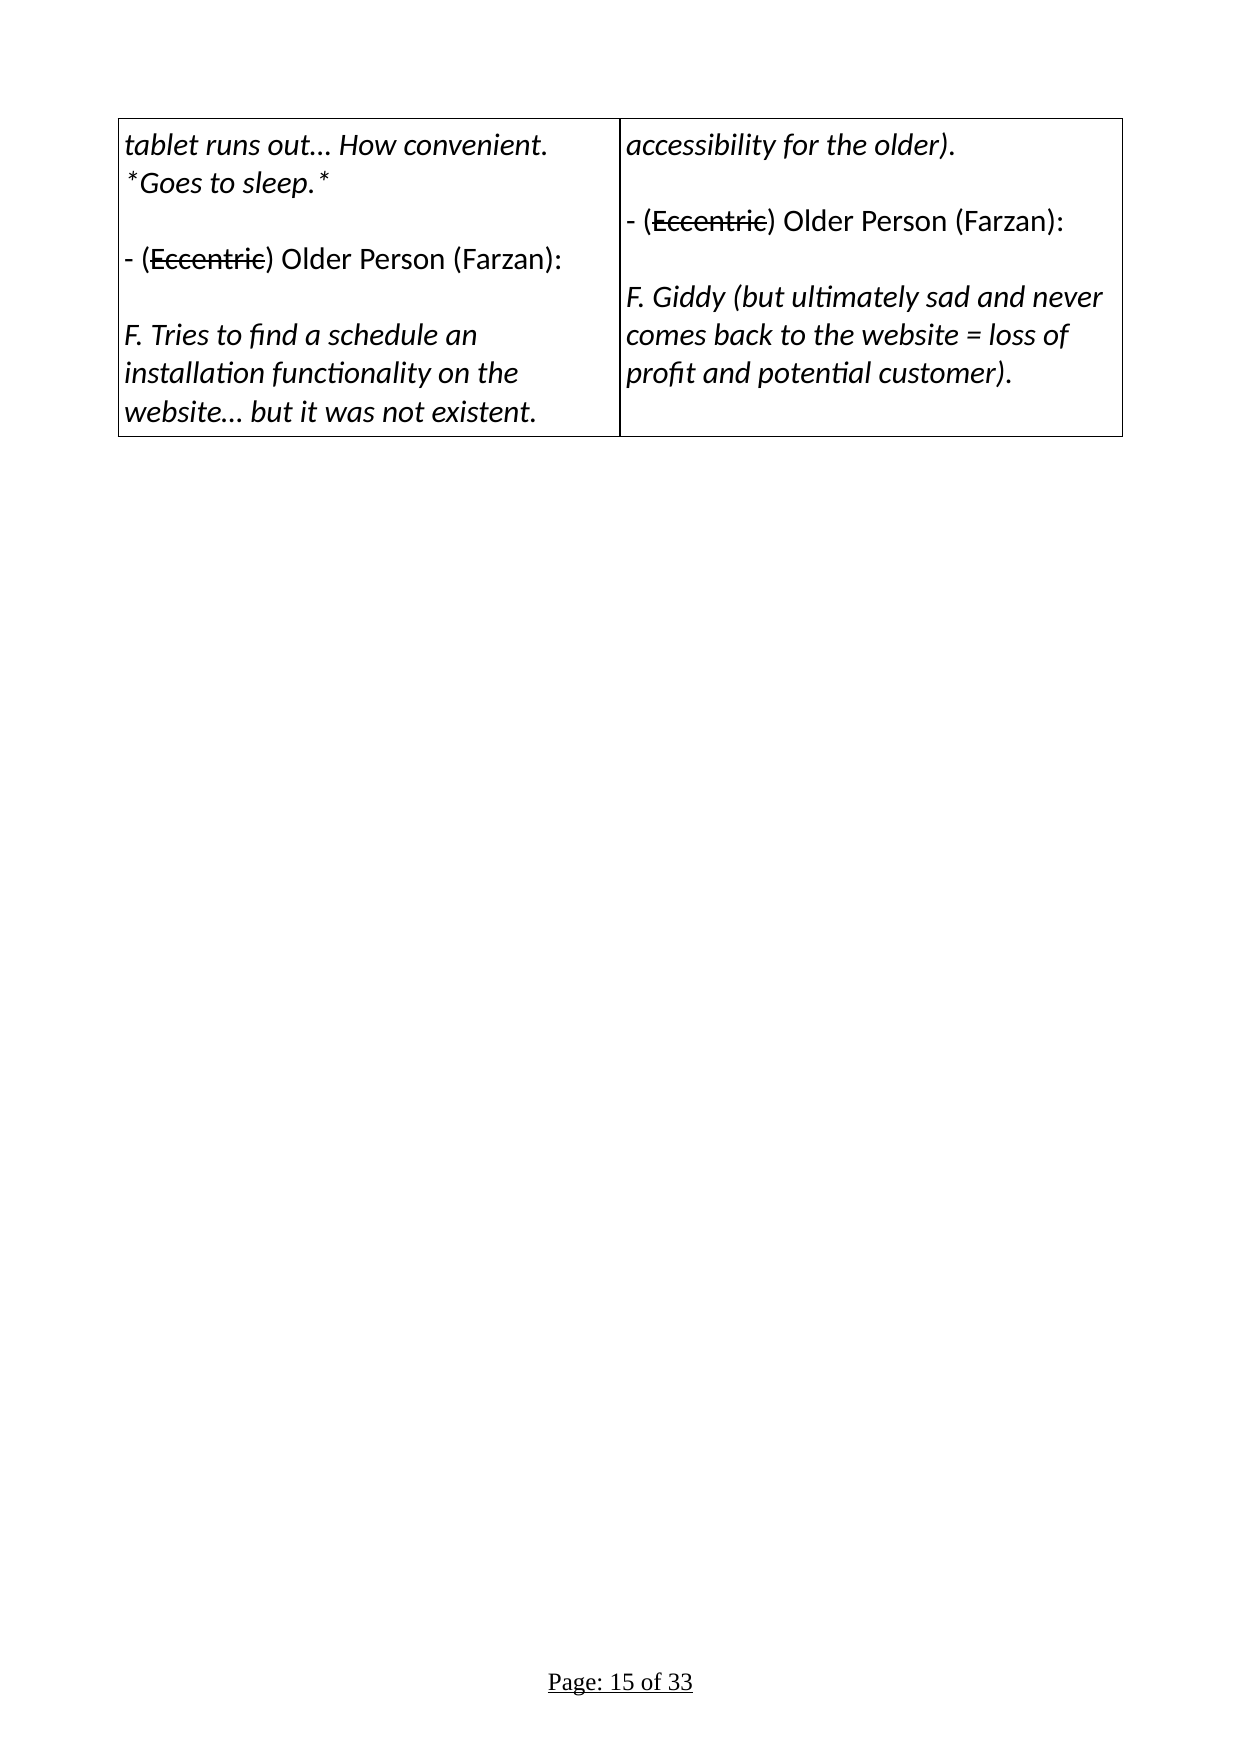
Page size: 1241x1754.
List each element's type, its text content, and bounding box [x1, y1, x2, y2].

table_cell tablet runs out… How convenient. *Goes to sleep.* - (Eccentric) Older Person (Farzan): F. Tries to find a schedule an installation functionality on the website… but it was not existent. [119, 119, 619, 436]
table_cell accessibility for the older). - (Eccentric) Older Person (Farzan): F. Giddy (but ultimately sad and never comes back to the website = loss of profit and potential customer). [621, 119, 1122, 436]
